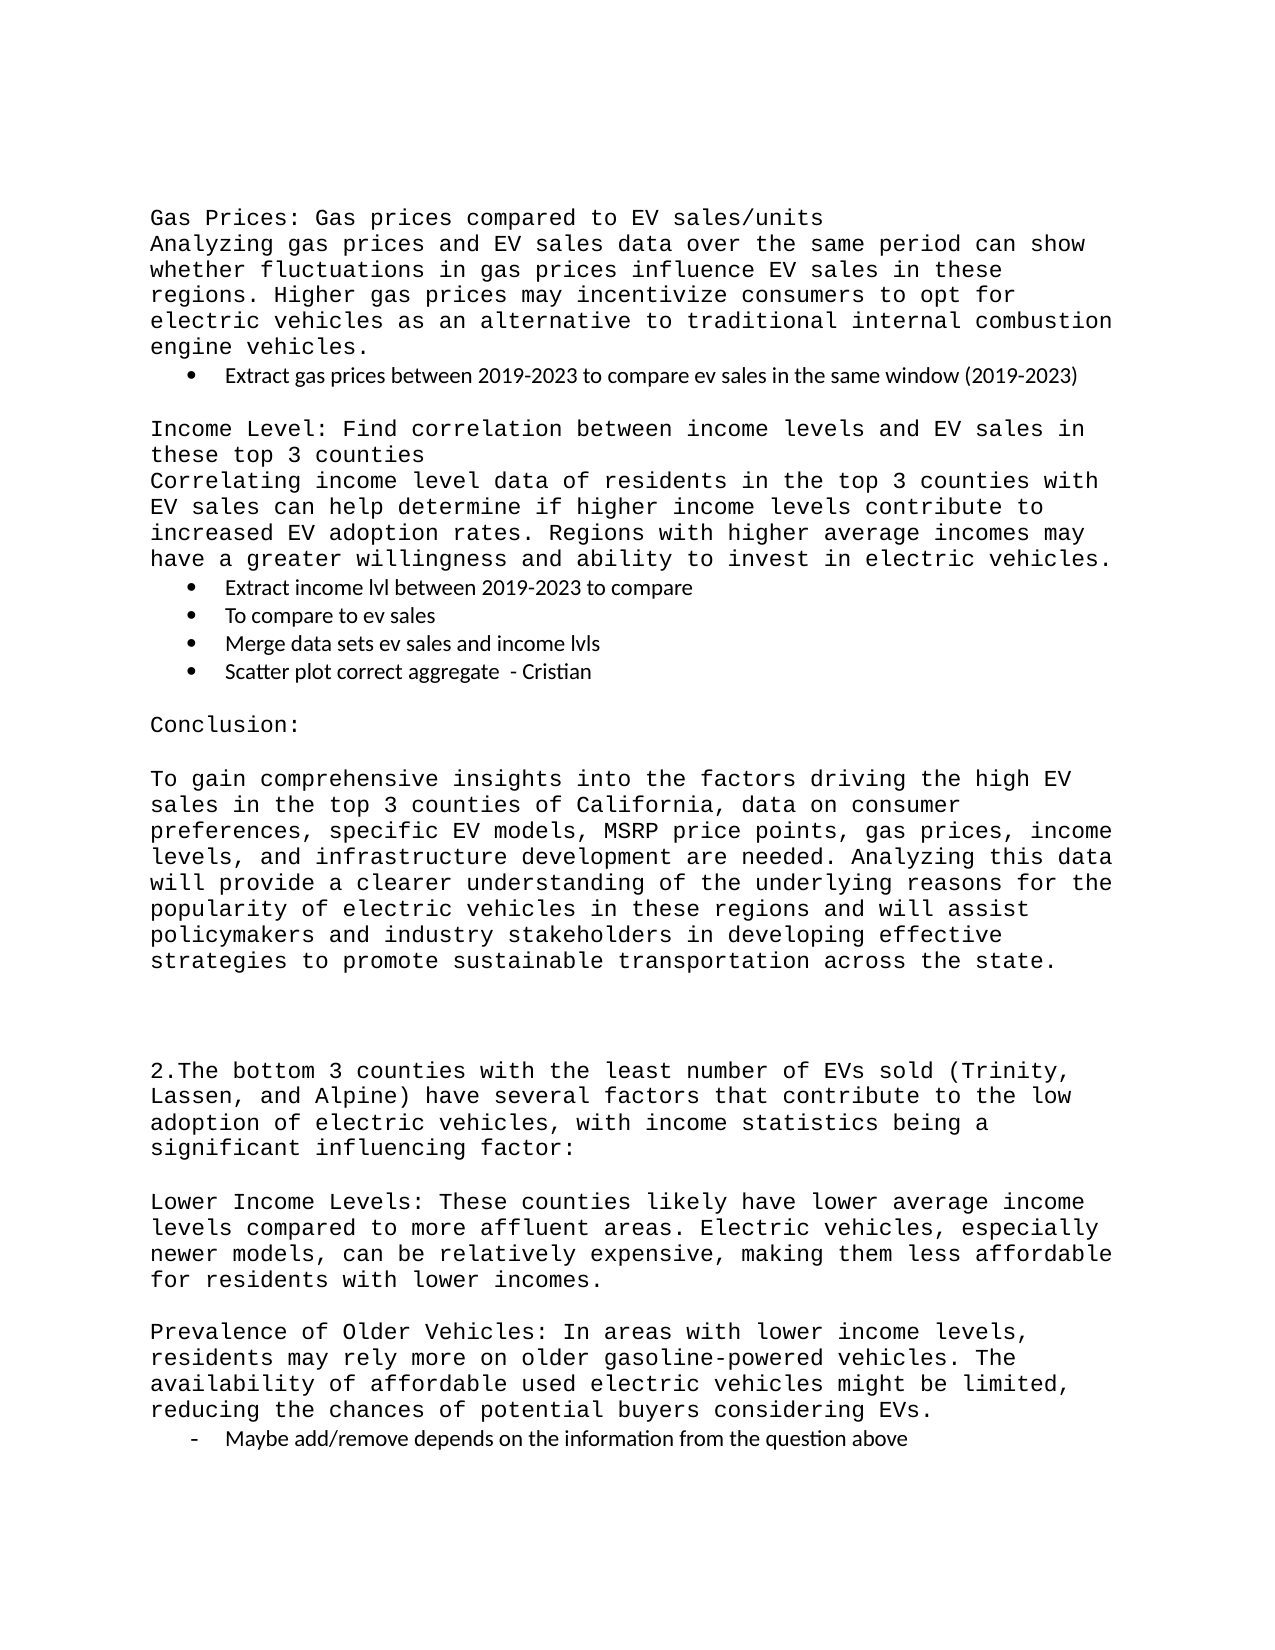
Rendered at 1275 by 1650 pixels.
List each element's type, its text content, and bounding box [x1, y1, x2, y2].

text 2.The bottom 3 counties with the least number of EVs sold (Trinity, Lassen, and Alpine) have several factors that contribute to the low adoption of electric vehicles, with income statistics being a significant influencing factor: [150, 1059, 1125, 1163]
list Scatter plot correct aggregate - Cristian [187, 657, 1125, 685]
text Correlating income level data of residents in the top 3 counties with EV sales can help determine if higher income levels contribute to increased EV adoption rates. Regions with higher average incomes may have a greater willingness and ability to invest in electric vehicles. [150, 469, 1125, 573]
list Extract gas prices between 2019-2023 to compare ev sales in the same window (2019-2023) [187, 362, 1125, 390]
text Analyzing gas prices and EV sales data over the same period can show whether fluctuations in gas prices influence EV sales in these regions. Higher gas prices may incentivize consumers to opt for electric vehicles as an alternative to traditional internal combustion engine vehicles. [150, 232, 1125, 362]
list Merge data sets ev sales and income lvls [187, 629, 1125, 657]
text Income Level: Find correlation between income levels and EV sales in these top 3 counties [150, 418, 1125, 469]
text Gas Prices: Gas prices compared to EV sales/units [150, 206, 1125, 232]
text Conclusion: [150, 713, 1125, 739]
text To gain comprehensive insights into the factors driving the high EV sales in the top 3 counties of California, data on consumer preferences, specific EV models, MSRP price points, gas prices, income levels, and infrastructure development are needed. Analyzing this data will provide a clearer understanding of the underlying reasons for the popularity of electric vehicles in these regions and will assist policymakers and industry stakeholders in developing effective strategies to promote sustainable transportation across the state. [150, 767, 1125, 975]
list Extract income lvl between 2019-2023 to compare [187, 573, 1125, 601]
text Prevalence of Older Vehicles: In areas with lower income levels, residents may rely more on older gasoline-powered vehicles. The availability of affordable used electric vehicles might be limited, reducing the chances of potential buyers considering EVs. [150, 1320, 1125, 1424]
list Maybe add/remove depends on the information from the question above [187, 1424, 1125, 1453]
list To compare to ev sales [187, 601, 1125, 629]
text Lower Income Levels: These counties likely have lower average income levels compared to more affluent areas. Electric vehicles, especially newer models, can be relatively expensive, making them less affordable for residents with lower incomes. [150, 1191, 1125, 1294]
